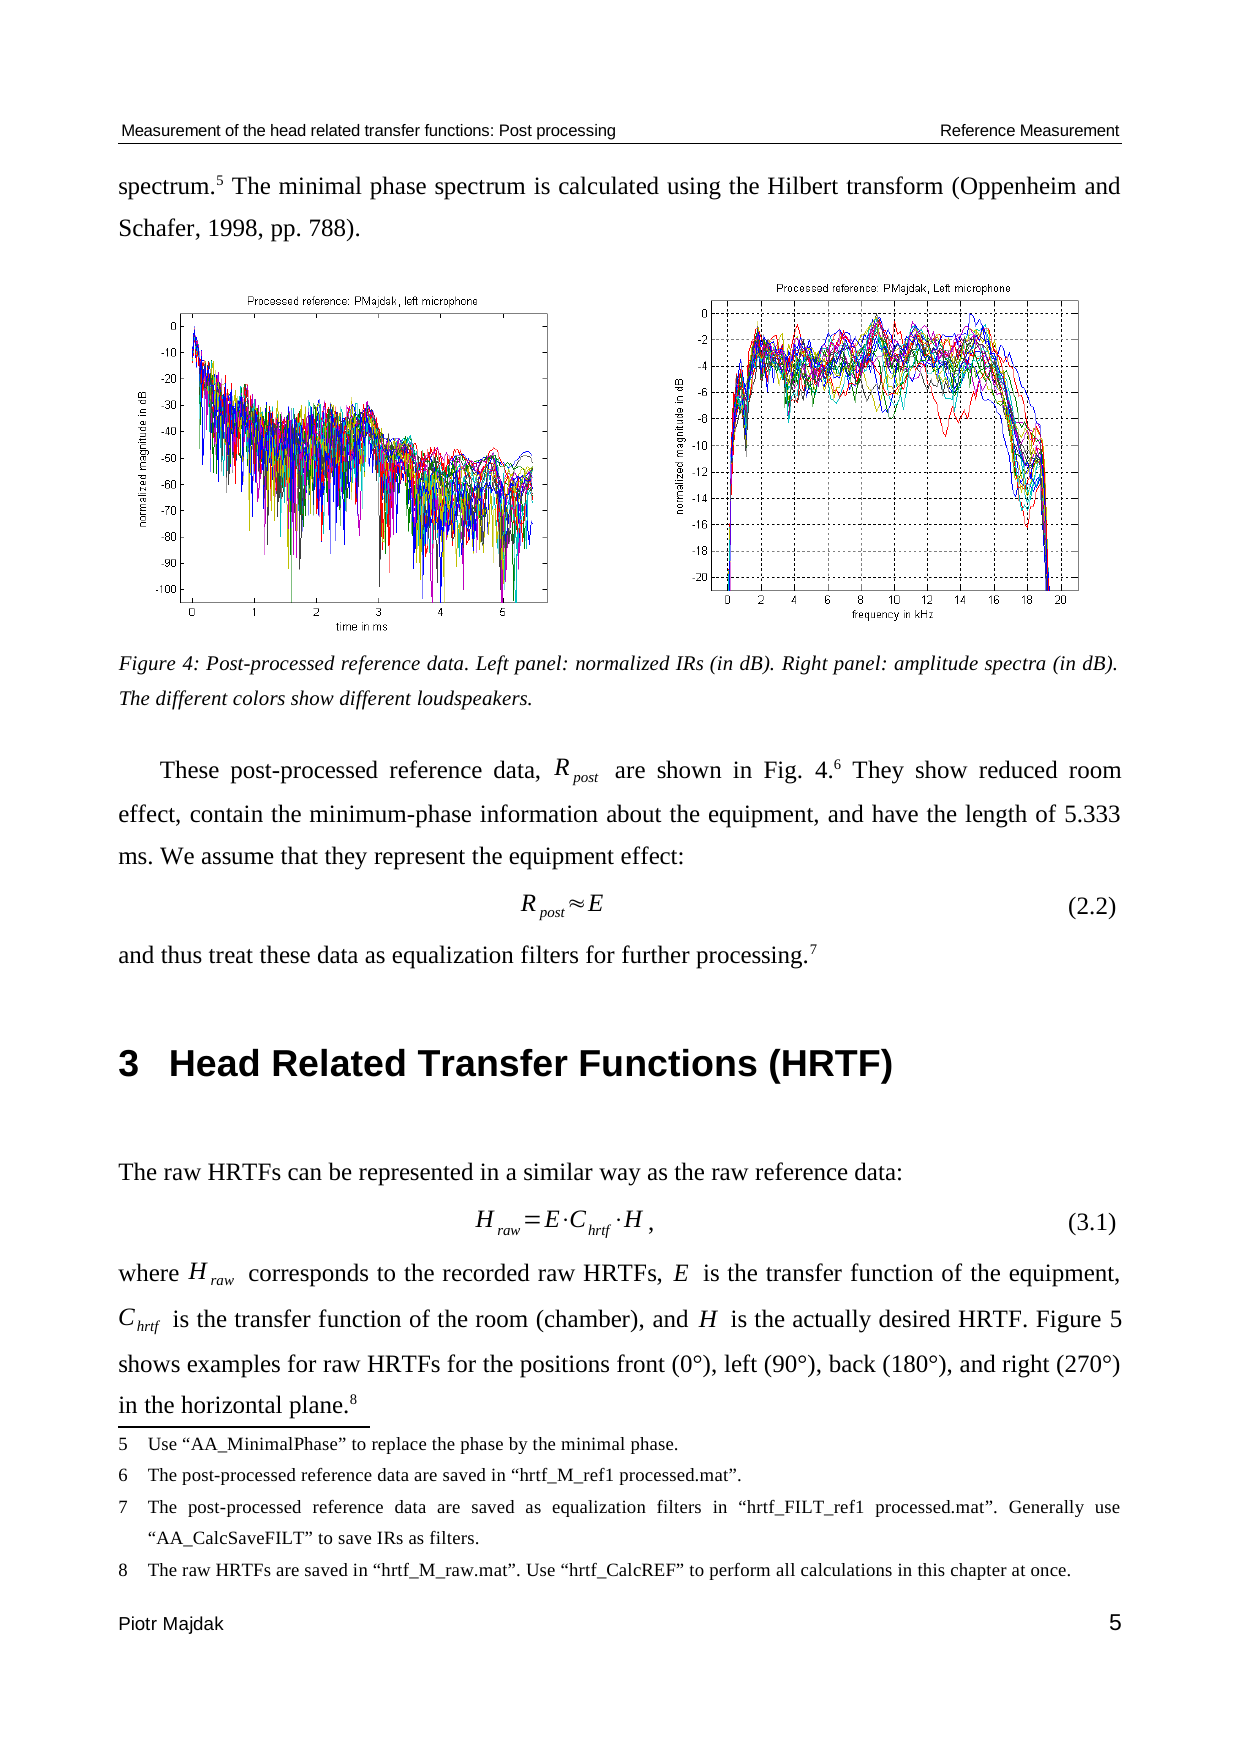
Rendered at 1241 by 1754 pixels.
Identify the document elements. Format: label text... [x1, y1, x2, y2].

table_header (3.1) [1010, 1200, 1122, 1243]
text The raw HRTFs can be represented in a similar way as the raw reference data: [118, 1157, 1122, 1186]
text The raw HRTFs are saved in “hrtf_M_raw.mat”. Use “hrtf_CalcREF” to perform all calculations in this chapter at once. [118, 1559, 1122, 1580]
text [118, 256, 1122, 286]
subtitle Head Related Transfer Functions (HRTF) [118, 1042, 1122, 1084]
text Use “AA_MinimalPhase” to replace the phase by the minimal phase. [118, 1433, 1122, 1454]
picture [118, 286, 591, 641]
text In each IR, the room effect has been drastically reduced. However, each IR represents a mixed-phase system, consisting of both the minimal and maximal phase components. For a further equalization, only minimal phase filters are of interest because equalizing a signal with filters which contain maximal phase components yields in unstable or uncausal results (Oppenheim and Schafer, 1998, pp. 288). Thus, in each IR, the phase spectrum is replaced by the minimal phase spectrum. The minimal phase spectrum is calculated using the Hilbert transform (Oppenheim and Schafer, 1998, pp. 788). [118, 172, 1122, 242]
text The post-processed reference data are saved as equalization filters in “hrtf_FILT_ref1 processed.mat”. Generally use “AA_CalcSaveFILT” to save IRs as filters. [118, 1496, 1122, 1549]
text where corresponds to the recorded raw HRTFs, is the transfer function of the equipment, is the transfer function of the room (chamber), and is the actually desired HRTF. Figure 5 shows examples for raw HRTFs for the positions front (0°), left (90°), back (180°), and right (270°) in the horizontal plane. [118, 1257, 1122, 1419]
table_header [118, 884, 1010, 927]
text Figure 4: Post-processed reference data. Left panel: normalized IRs (in dB). Right panel: amplitude spectra (in dB). The different colors show different loudspeakers. [118, 286, 1122, 710]
picture [649, 273, 1122, 629]
text The post-processed reference data are saved in “hrtf_M_ref1 processed.mat”. [118, 1464, 1122, 1486]
text These post-processed reference data, are shown in Fig. 4. They show reduced room effect, contain the minimum-phase information about the equipment, and have the length of 5.333 ms. We assume that they represent the equipment effect: [118, 710, 1122, 870]
table_header (2.2) [1010, 884, 1122, 927]
text and thus treat these data as equalization filters for further processing. [118, 941, 1122, 969]
table_header , [118, 1200, 1010, 1243]
